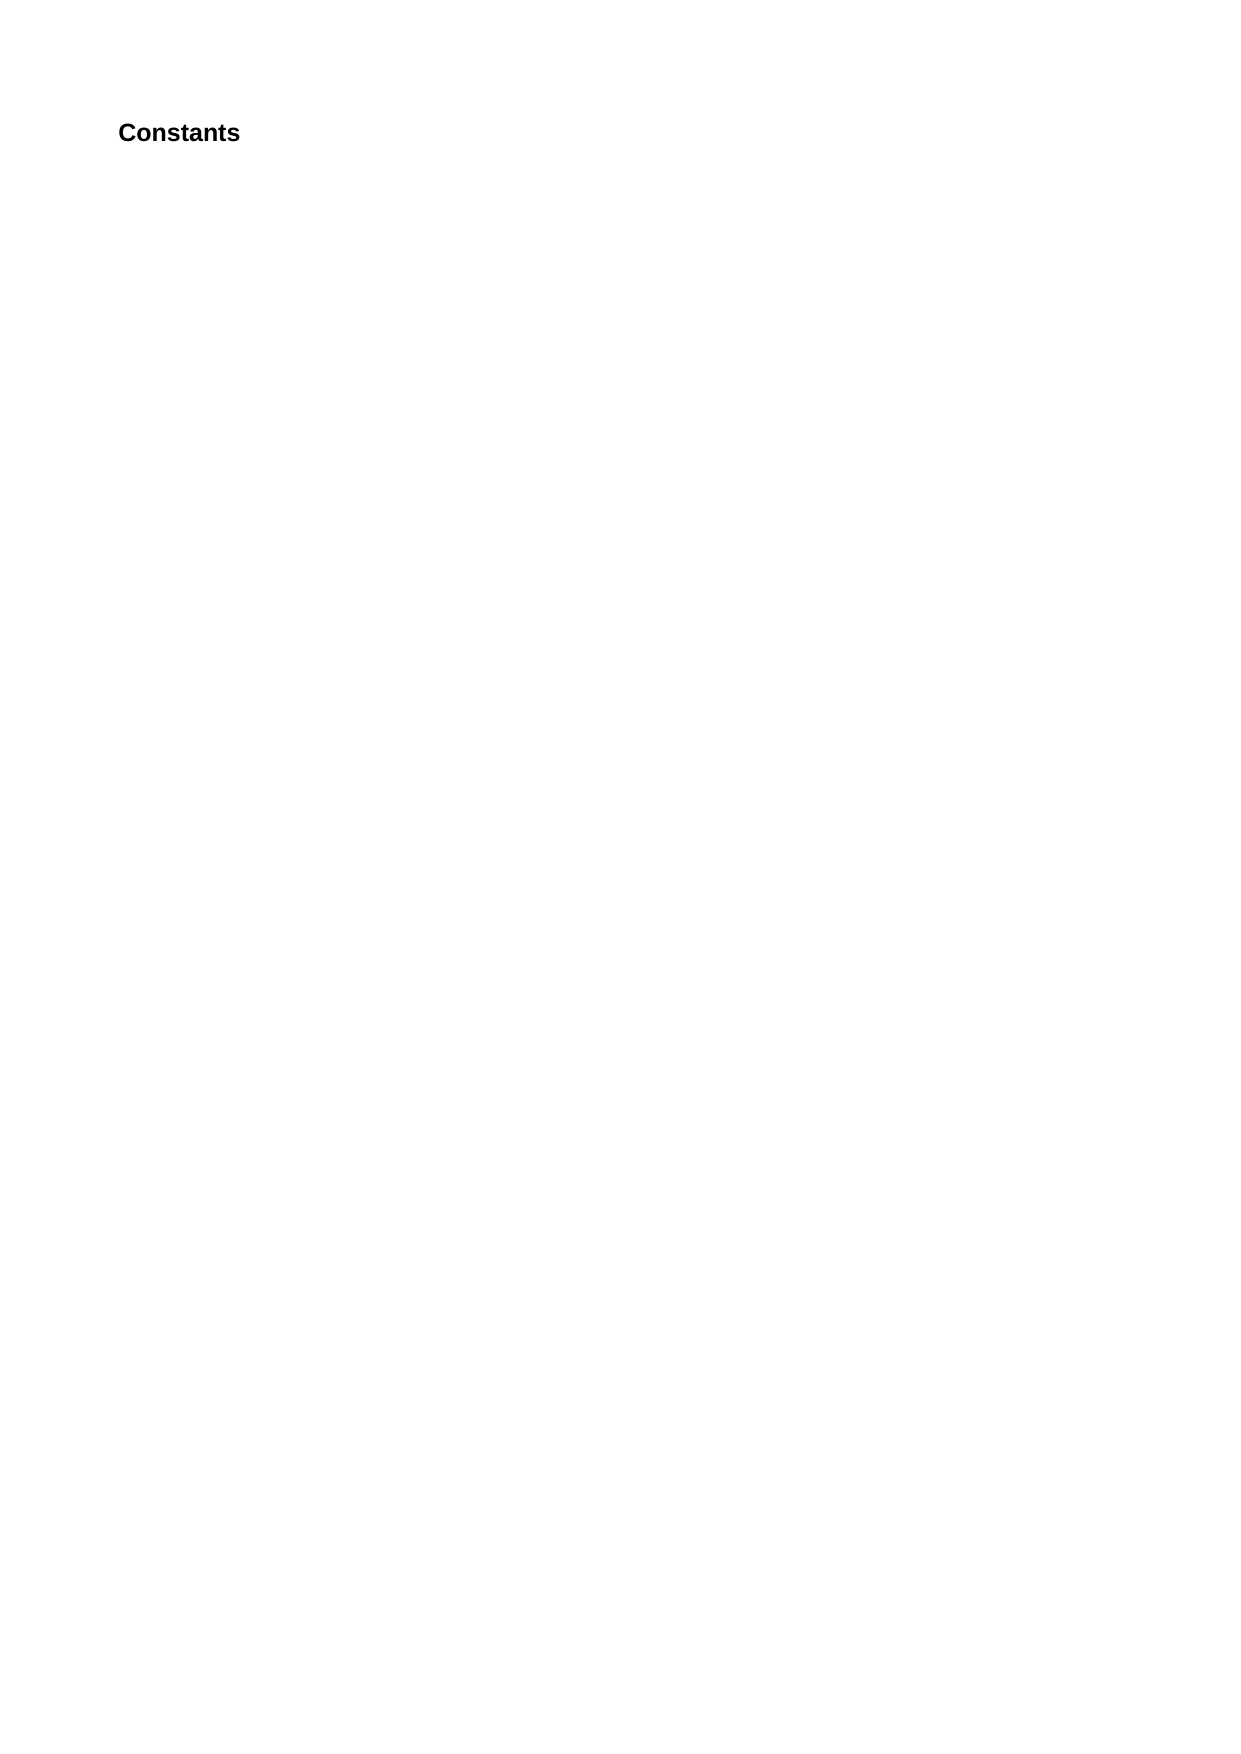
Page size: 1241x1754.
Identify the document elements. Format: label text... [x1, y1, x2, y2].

subtitle Constants [118, 118, 1122, 147]
